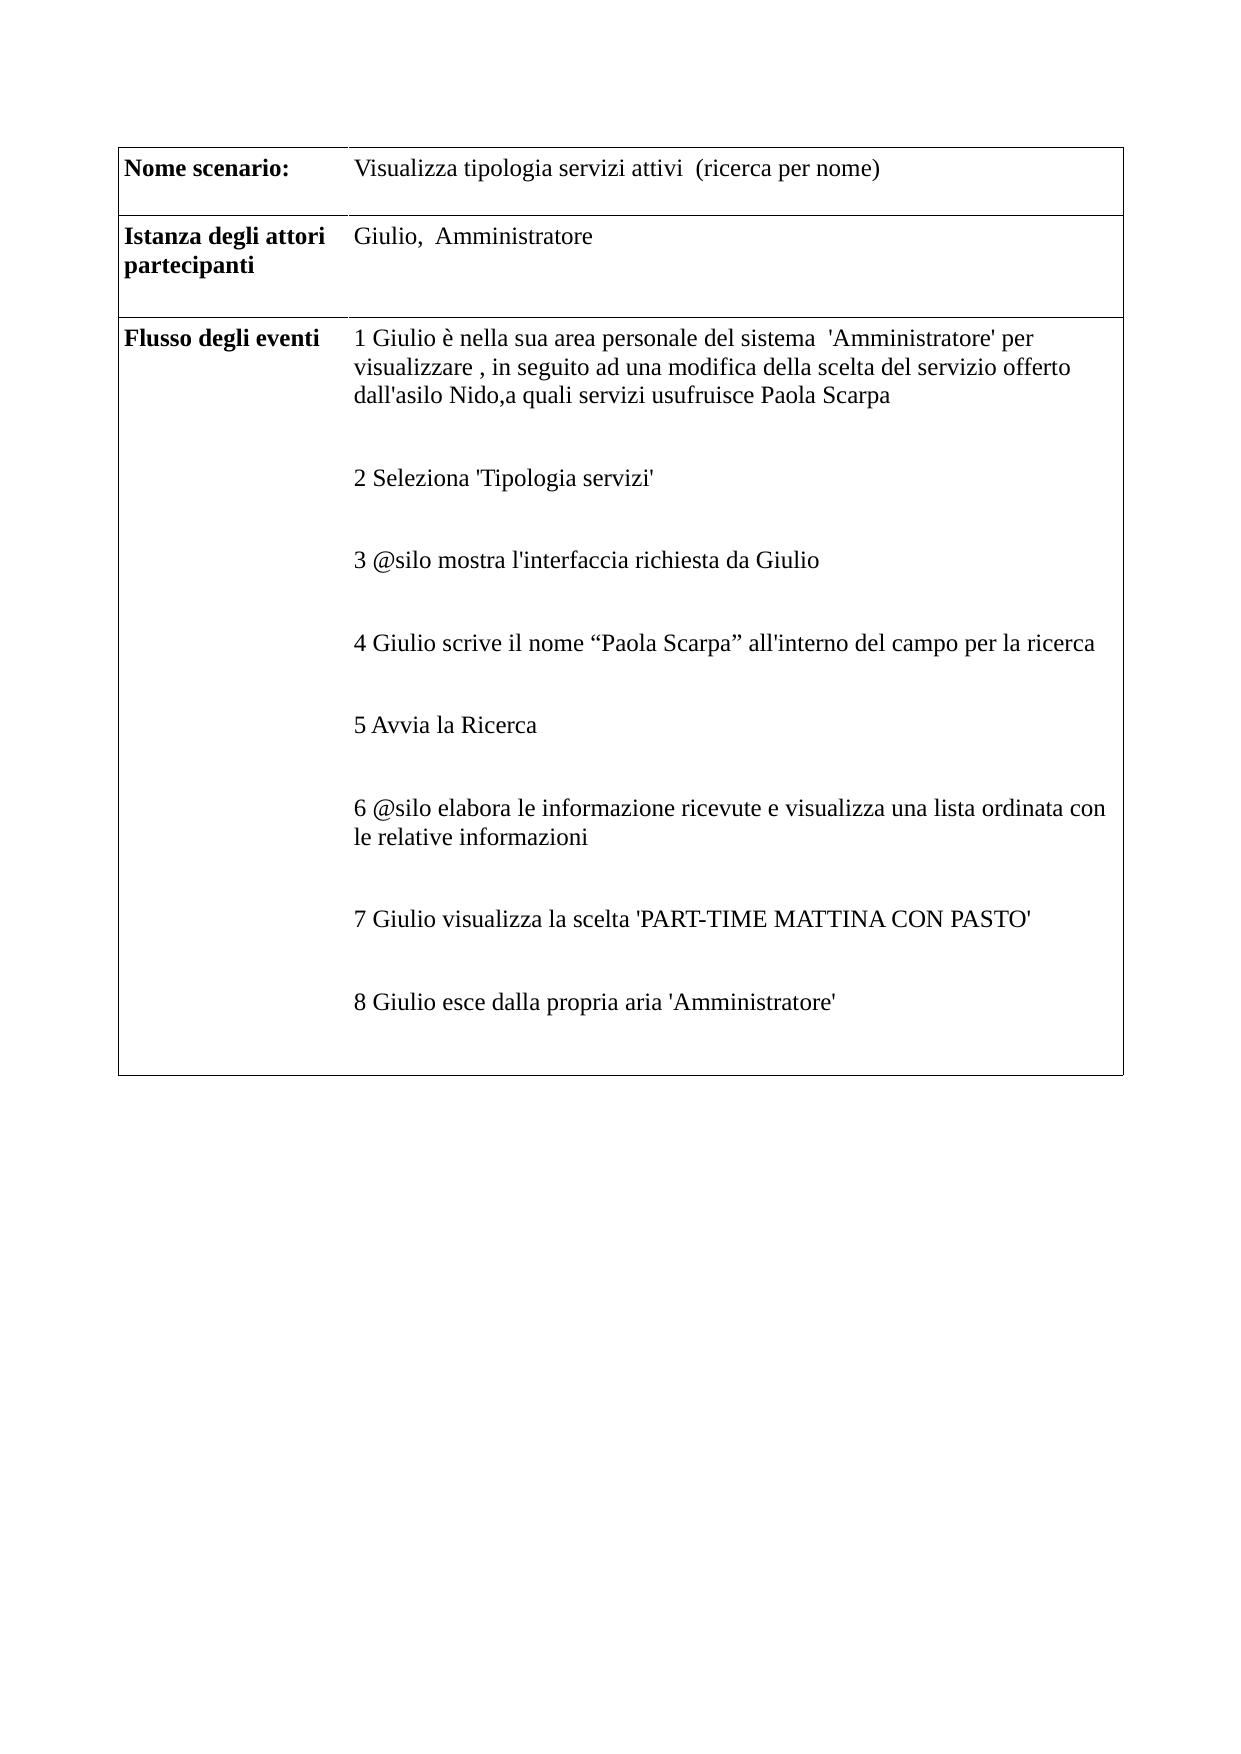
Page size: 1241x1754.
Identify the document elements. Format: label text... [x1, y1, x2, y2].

table_cell 1 Giulio è nella sua area personale del sistema 'Amministratore' per visualizzare , in seguito ad una modifica della scelta del servizio offerto dall'asilo Nido,a quali servizi usufruisce Paola Scarpa 2 Seleziona 'Tipologia servizi' 3 @silo mostra l'interfaccia richiesta da Giulio 4 Giulio scrive il nome “Paola Scarpa” all'interno del campo per la ricerca 5 Avvia la Ricerca 6 @silo elabora le informazione ricevute e visualizza una lista ordinata con le relative informazioni 7 Giulio visualizza la scelta 'PART-TIME MATTINA CON PASTO' 8 Giulio esce dalla propria aria 'Amministratore' [349, 318, 1123, 1075]
table_cell Flusso degli eventi [119, 318, 348, 1075]
table_header Nome scenario: [119, 148, 348, 215]
table_cell Giulio, Amministratore [349, 216, 1123, 317]
table_cell Istanza degli attori partecipanti [119, 216, 348, 317]
table_header Visualizza tipologia servizi attivi (ricerca per nome) [349, 148, 1123, 215]
